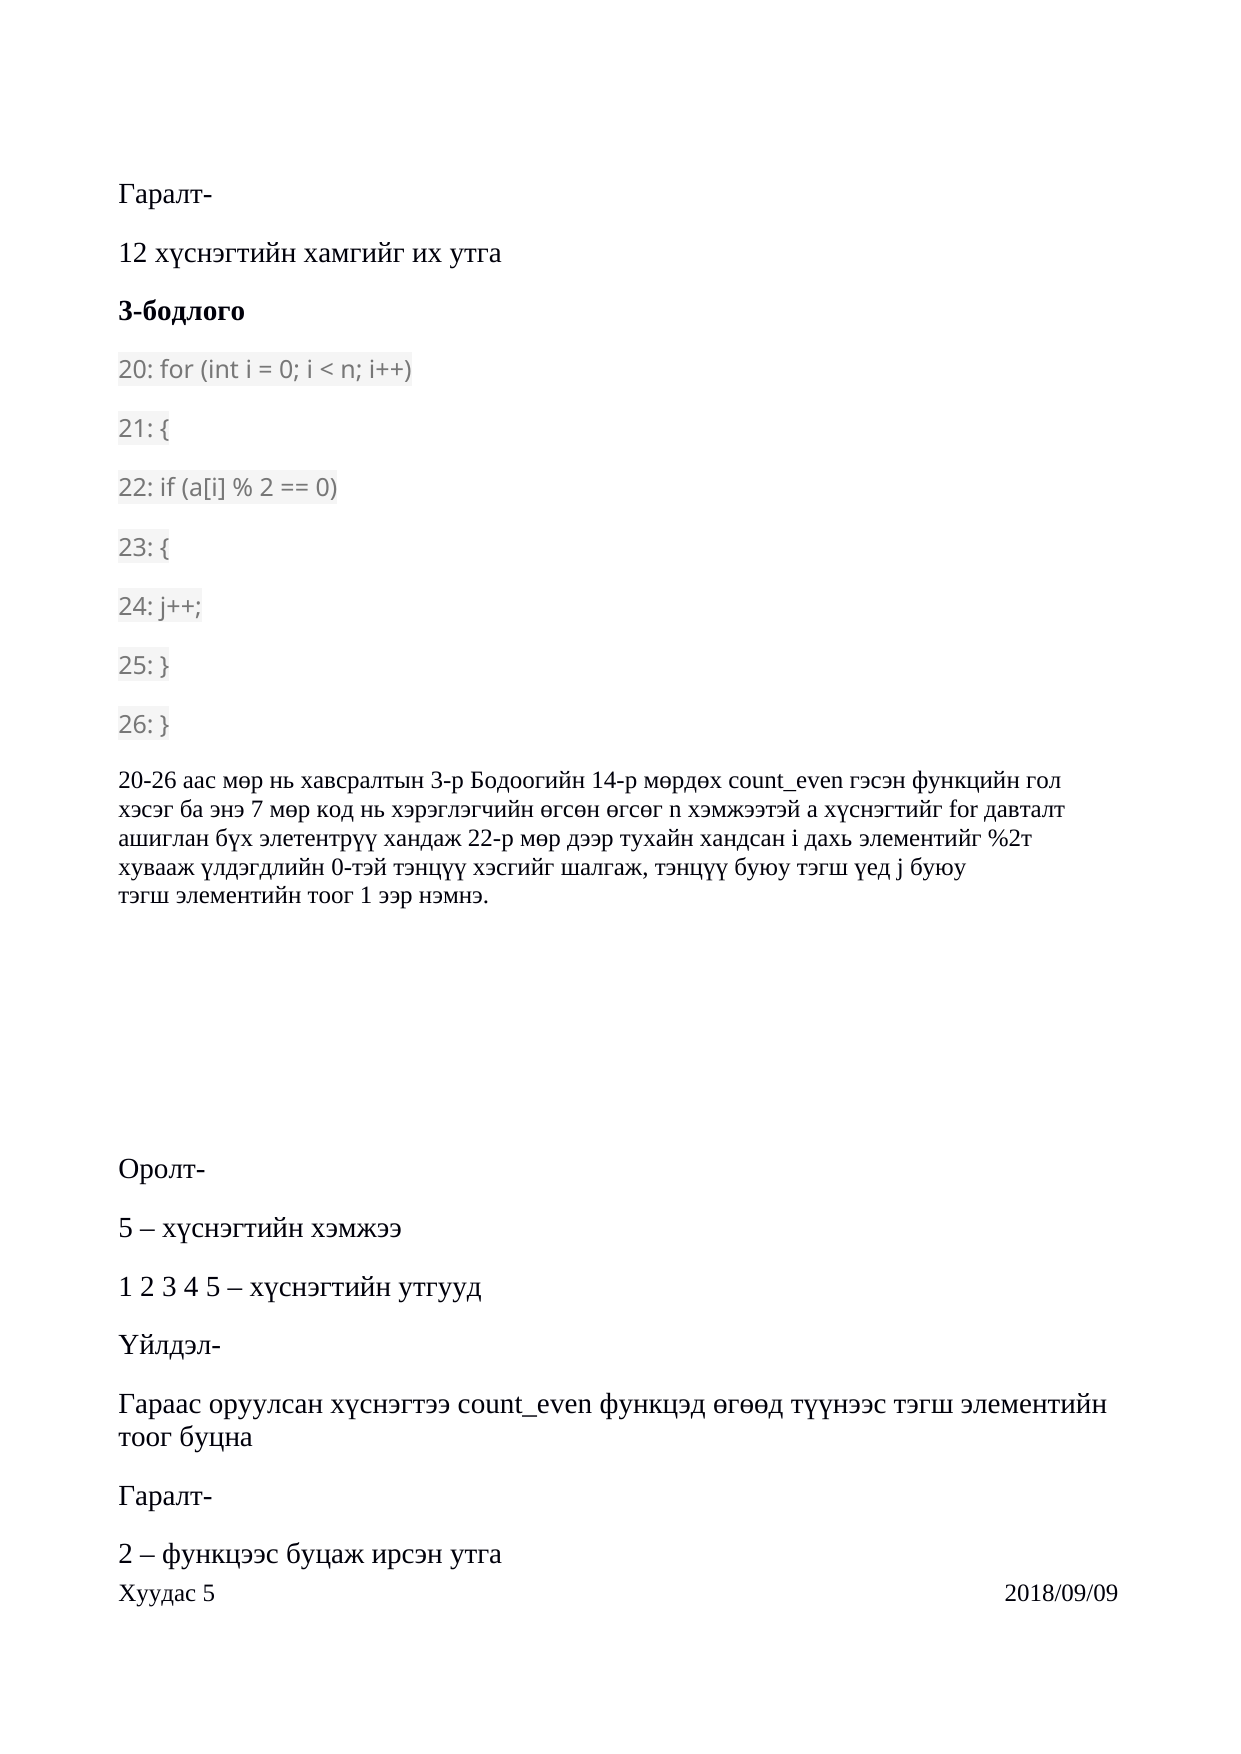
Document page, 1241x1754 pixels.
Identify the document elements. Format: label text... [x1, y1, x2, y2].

text Гараас оруулсан хүснэгтээ count_even функцэд өгөөд түүнээс тэгш элементийн тоог буцна [118, 1386, 1122, 1453]
text Үйлдэл- [118, 1327, 1122, 1361]
text 12 хүснэгтийн хамгийг их утга [118, 235, 1122, 268]
text 25: } [118, 647, 1122, 681]
text 5 – хүснэгтийн хэмжээ [118, 1210, 1122, 1244]
text 20-26 аас мөр нь хавсралтын 3-р Бодоогийн 14-р мөрдөх count_even гэсэн функцийн гол хэсэг ба энэ 7 мөр код нь хэрэглэгчийн өгсөн өгсөг n хэмжээтэй а хүснэгтийг for давталт ашиглан бүх элетентрүү хандаж 22-р мөр дээр тухайн хандсан i дахь элементийг %2т хувааж үлдэгдлийн 0-тэй тэнцүү хэсгийг шалгаж, тэнцүү буюу тэгш үед j буюу тэгш элементийн тоог 1 ээр нэмнэ. [118, 765, 1122, 909]
text 2 – функцээс буцаж ирсэн утга [118, 1536, 1122, 1570]
text 20: for (int i = 0; i < n; i++) [118, 352, 1122, 386]
text 23: { [118, 529, 1122, 563]
text 24: j++; [118, 588, 1122, 622]
text 26: } [118, 706, 1122, 740]
text 3-бодлого [118, 293, 1122, 327]
text Оролт- [118, 1152, 1122, 1185]
text 1 2 3 4 5 – хүснэгтийн утгууд [118, 1269, 1122, 1302]
text 22: if (a[i] % 2 == 0) [118, 470, 1122, 504]
text 21: { [118, 411, 1122, 445]
text Гаралт- [118, 176, 1122, 210]
text Гаралт- [118, 1478, 1122, 1511]
